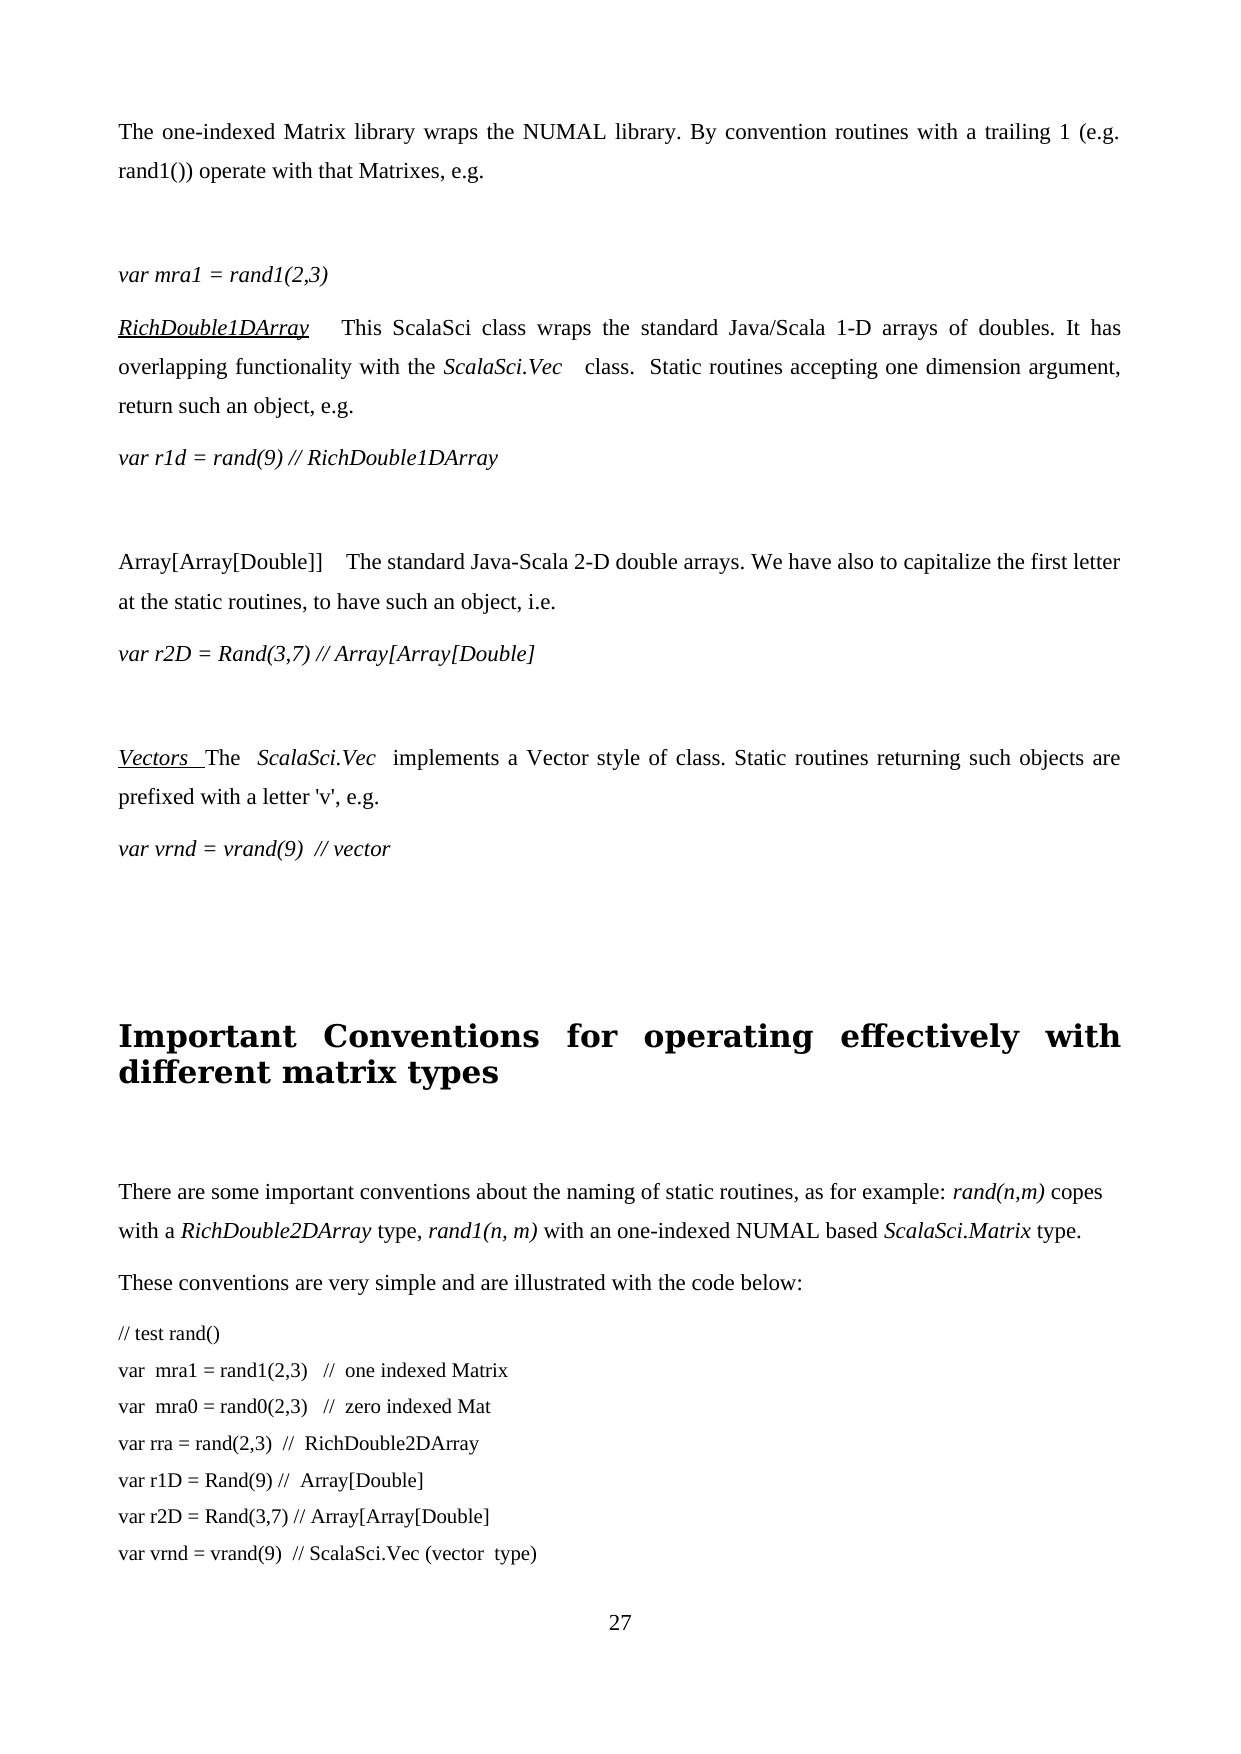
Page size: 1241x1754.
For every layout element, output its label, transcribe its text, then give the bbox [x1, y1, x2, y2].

text var mra1 = rand1(2,3) [118, 262, 1122, 288]
text var rra = rand(2,3) // RichDouble2DArray [118, 1431, 1122, 1455]
text var r2D = Rand(3,7) // Array[Array[Double] [118, 640, 1122, 666]
text RichDouble1DArray This ScalaSci class wraps the standard Java/Scala 1-D arrays of doubles. It has overlapping functionality with the ScalaSci.Vec class. Static routines accepting one dimension argument, return such an object, e.g. [118, 313, 1122, 419]
subtitle Important Conventions for operating effectively with different matrix types [118, 1018, 1122, 1091]
text Vectors The ScalaSci.Vec implements a Vector style of class. Static routines returning such objects are prefixed with a letter 'v', e.g. [118, 744, 1122, 810]
text There are some important conventions about the naming of static routines, as for example: rand(n,m) copes with a RichDouble2DArray type, rand1(n, m) with an one-indexed NUMAL based ScalaSci.Matrix type. [118, 1178, 1122, 1244]
text These conventions are very simple and are illustrated with the code below: [118, 1269, 1122, 1296]
text The one-indexed Matrix library wraps the NUMAL library. By convention routines with a trailing 1 (e.g. rand1()) operate with that Matrixes, e.g. [118, 118, 1122, 184]
text var mra1 = rand1(2,3) // one indexed Matrix [118, 1358, 1122, 1382]
text Array[Array[Double]] The standard Java-Scala 2-D double arrays. We have also to capitalize the first letter at the static routines, to have such an object, i.e. [118, 548, 1122, 614]
text var r2D = Rand(3,7) // Array[Array[Double] [118, 1504, 1122, 1528]
text // test rand() [118, 1321, 1122, 1345]
text var mra0 = rand0(2,3) // zero indexed Mat [118, 1394, 1122, 1418]
text var vrnd = vrand(9) // vector [118, 835, 1122, 862]
text var r1D = Rand(9) // Array[Double] [118, 1468, 1122, 1492]
text var vrnd = vrand(9) // ScalaSci.Vec (vector type) [118, 1541, 1122, 1565]
text var r1d = rand(9) // RichDouble1DArray [118, 444, 1122, 471]
